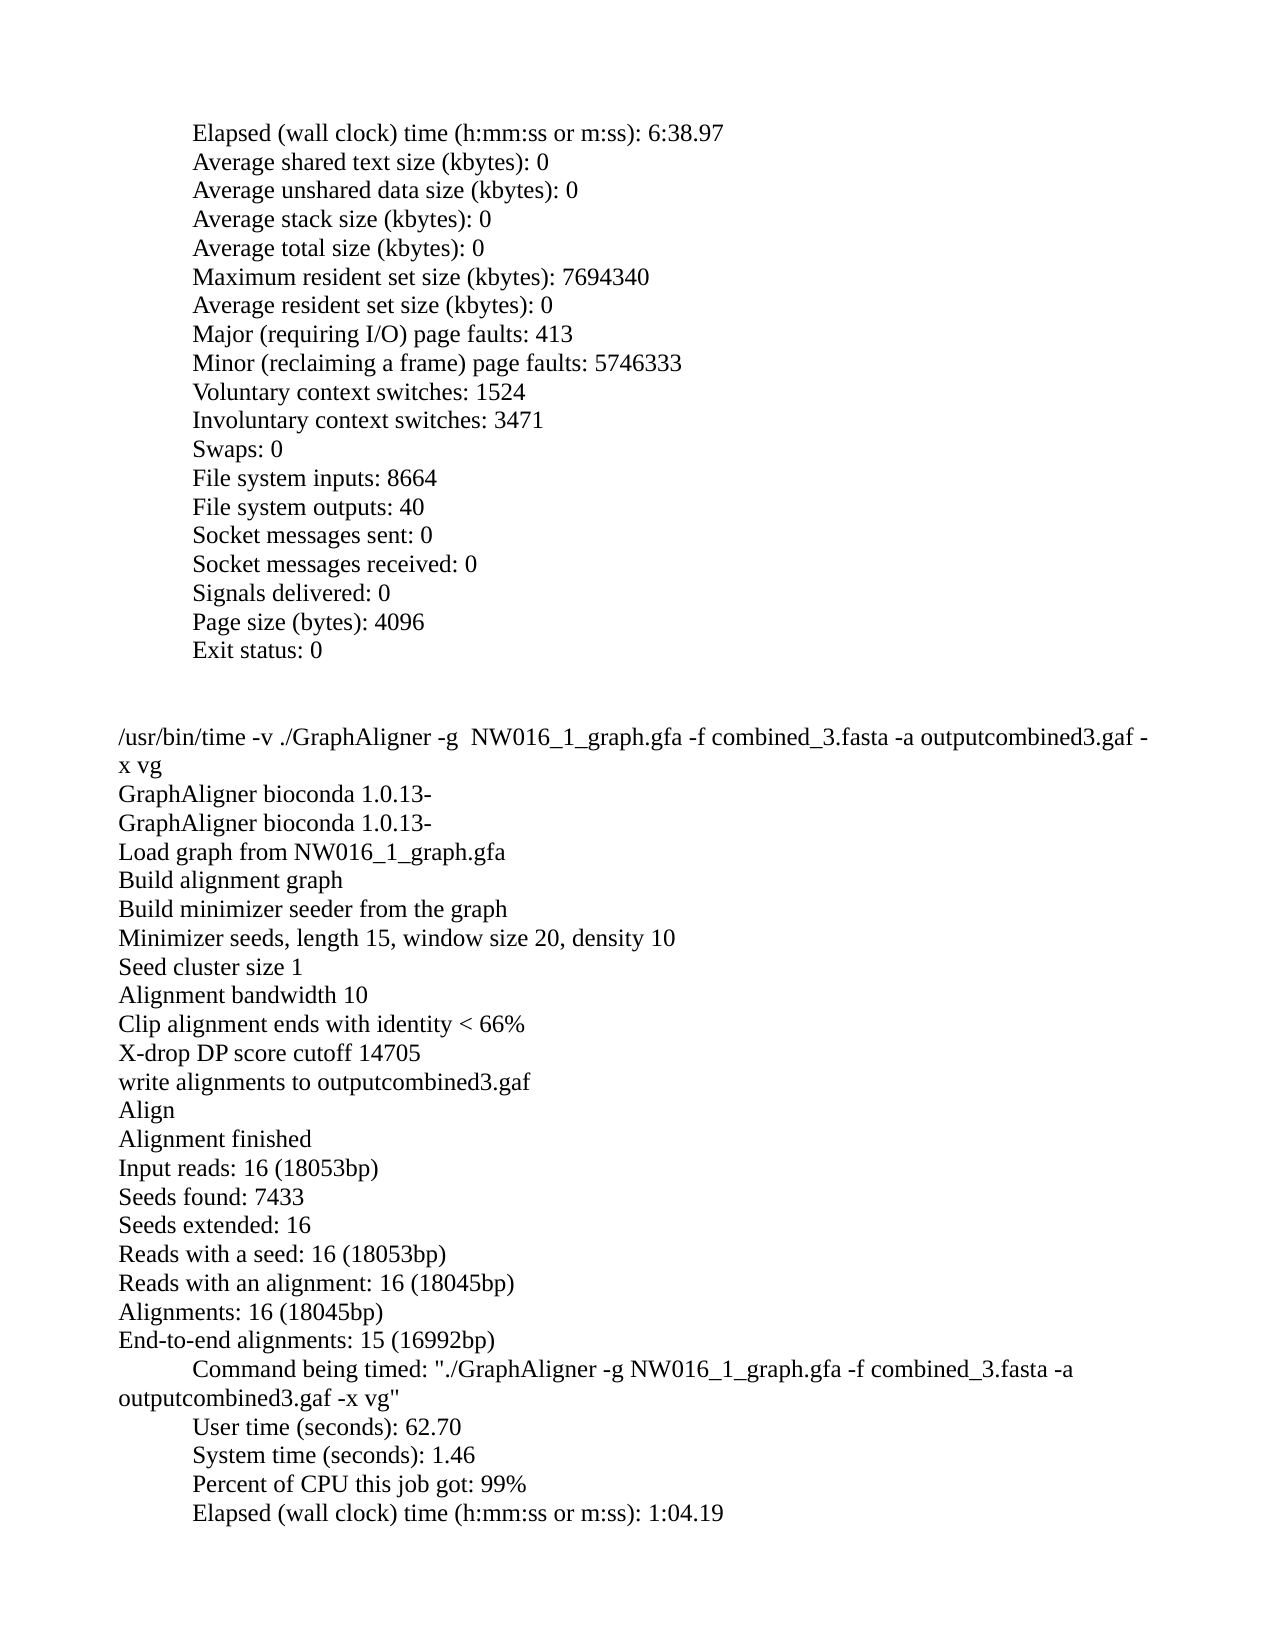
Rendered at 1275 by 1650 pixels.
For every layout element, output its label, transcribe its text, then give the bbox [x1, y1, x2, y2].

text Seed cluster size 1 [118, 952, 1157, 981]
text File system outputs: 40 [118, 492, 1157, 521]
text X-drop DP score cutoff 14705 [118, 1038, 1157, 1067]
text write alignments to outputcombined3.gaf [118, 1067, 1157, 1096]
text Minimizer seeds, length 15, window size 20, density 10 [118, 923, 1157, 952]
text User time (seconds): 62.70 [118, 1412, 1157, 1441]
text Build alignment graph [118, 866, 1157, 894]
text Build minimizer seeder from the graph [118, 894, 1157, 923]
text Align [118, 1096, 1157, 1124]
text Swaps: 0 [118, 434, 1157, 463]
text Elapsed (wall clock) time (h:mm:ss or m:ss): 1:04.19 [118, 1498, 1157, 1527]
text Page size (bytes): 4096 [118, 607, 1157, 636]
text Minor (reclaiming a frame) page faults: 5746333 [118, 348, 1157, 377]
text Socket messages received: 0 [118, 549, 1157, 578]
text Average resident set size (kbytes): 0 [118, 291, 1157, 319]
text Seeds found: 7433 [118, 1182, 1157, 1211]
text Clip alignment ends with identity < 66% [118, 1009, 1157, 1038]
text Percent of CPU this job got: 99% [118, 1469, 1157, 1498]
text End-to-end alignments: 15 (16992bp) [118, 1326, 1157, 1354]
text /usr/bin/time -v ./GraphAligner -g NW016_1_graph.gfa -f combined_3.fasta -a outputcombined3.gaf -x vg [118, 722, 1157, 779]
text Average total size (kbytes): 0 [118, 233, 1157, 262]
text Average shared text size (kbytes): 0 [118, 147, 1157, 176]
text Signals delivered: 0 [118, 578, 1157, 607]
text Alignment finished [118, 1124, 1157, 1153]
text Involuntary context switches: 3471 [118, 406, 1157, 434]
text Input reads: 16 (18053bp) [118, 1153, 1157, 1182]
text GraphAligner bioconda 1.0.13- [118, 779, 1157, 808]
text Socket messages sent: 0 [118, 521, 1157, 549]
text Average stack size (kbytes): 0 [118, 204, 1157, 233]
text Maximum resident set size (kbytes): 7694340 [118, 262, 1157, 291]
text Exit status: 0 [118, 636, 1157, 664]
text Major (requiring I/O) page faults: 413 [118, 319, 1157, 348]
text Load graph from NW016_1_graph.gfa [118, 837, 1157, 866]
text Alignments: 16 (18045bp) [118, 1297, 1157, 1326]
text Reads with an alignment: 16 (18045bp) [118, 1268, 1157, 1297]
text Seeds extended: 16 [118, 1211, 1157, 1239]
text System time (seconds): 1.46 [118, 1441, 1157, 1469]
text Reads with a seed: 16 (18053bp) [118, 1239, 1157, 1268]
text Alignment bandwidth 10 [118, 981, 1157, 1009]
text Elapsed (wall clock) time (h:mm:ss or m:ss): 6:38.97 [118, 118, 1157, 147]
text Command being timed: "./GraphAligner -g NW016_1_graph.gfa -f combined_3.fasta -a outputcombined3.gaf -x vg" [118, 1354, 1157, 1412]
text Average unshared data size (kbytes): 0 [118, 176, 1157, 204]
text Voluntary context switches: 1524 [118, 377, 1157, 406]
text GraphAligner bioconda 1.0.13- [118, 808, 1157, 837]
text File system inputs: 8664 [118, 463, 1157, 492]
